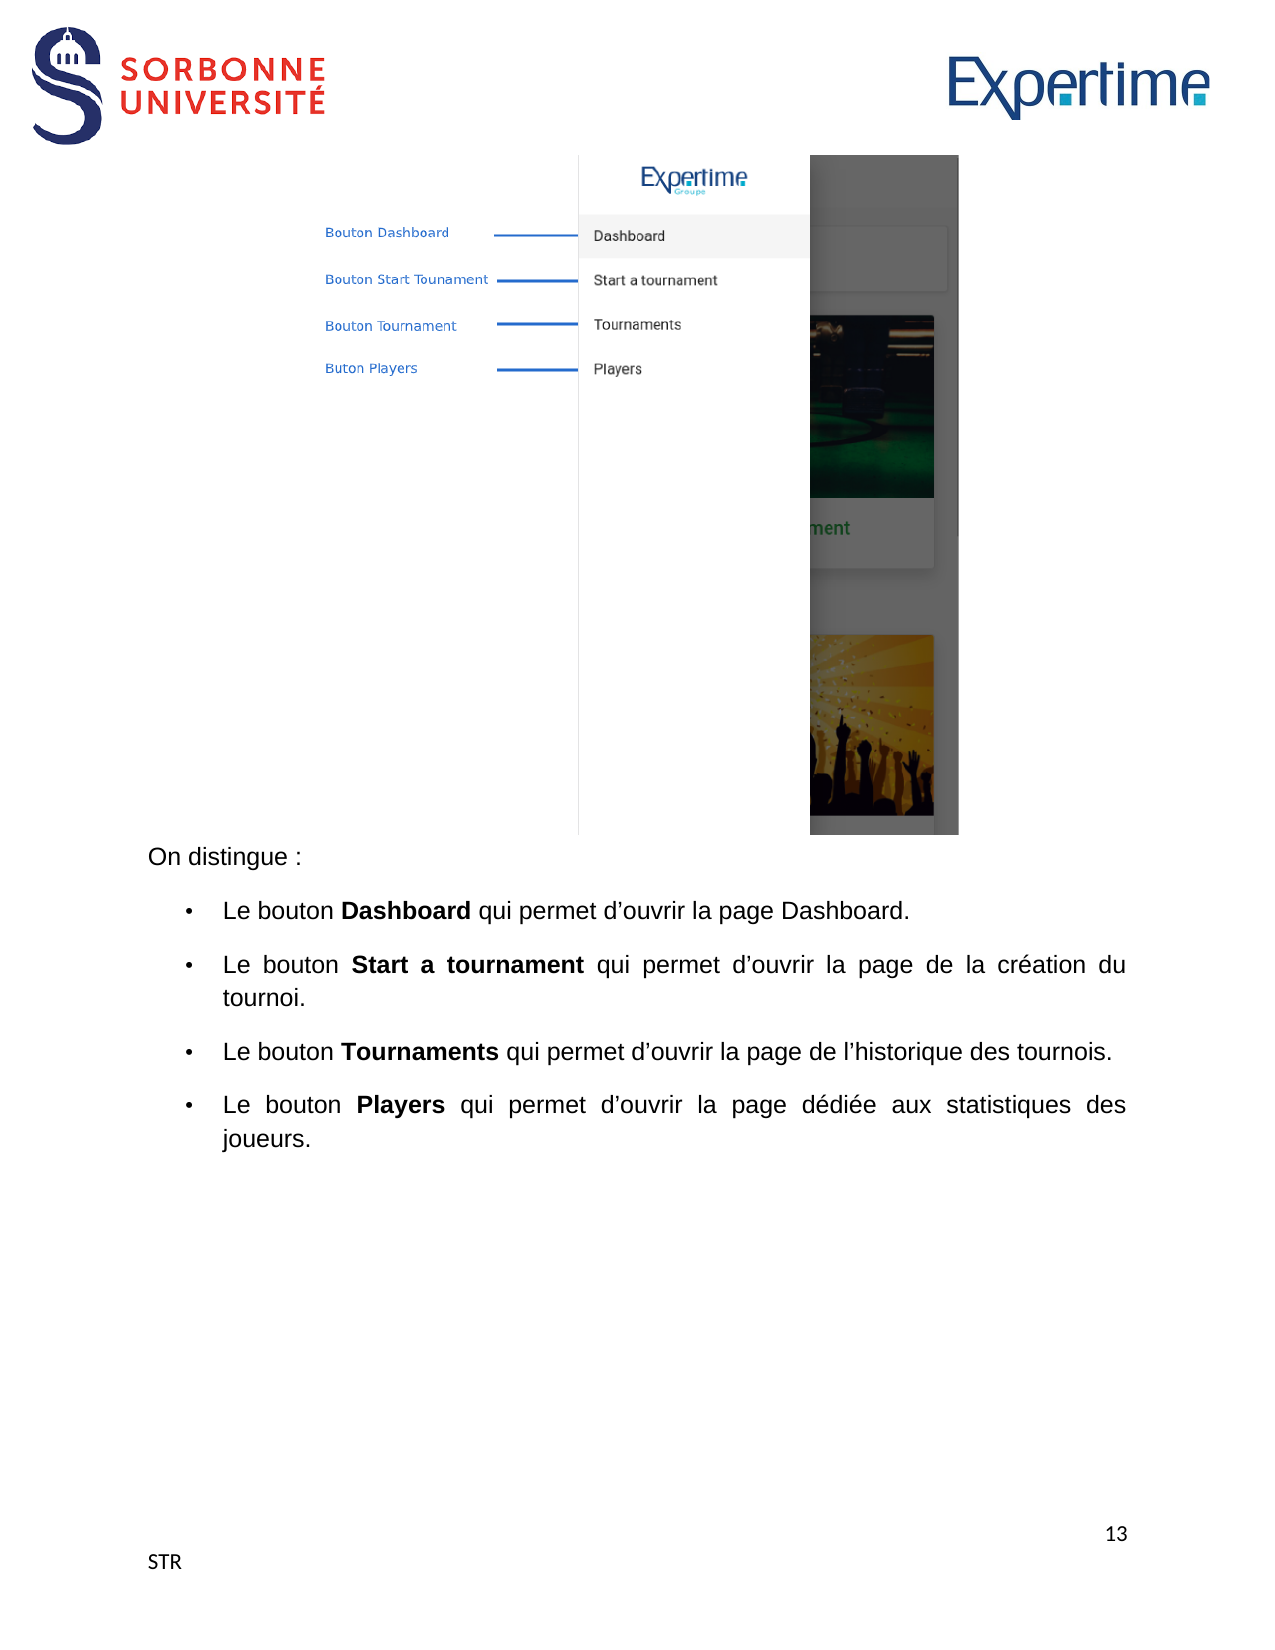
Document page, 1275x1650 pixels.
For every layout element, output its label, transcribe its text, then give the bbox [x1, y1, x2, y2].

list Le bouton Tournaments qui permet d’ouvrir la page de l’historique des tournois. [185, 1037, 1127, 1065]
list Le bouton Dashboard qui permet d’ouvrir la page Dashboard. [185, 896, 1127, 925]
picture [945, 52, 1210, 120]
picture [31, 26, 325, 145]
list Le bouton Start a tournament qui permet d’ouvrir la page de la création du tournoi. [185, 950, 1127, 1012]
picture [316, 150, 959, 838]
list Le bouton Players qui permet d’ouvrir la page dédiée aux statistiques des joueurs. [185, 1091, 1127, 1152]
text On distingue : [148, 148, 1127, 871]
